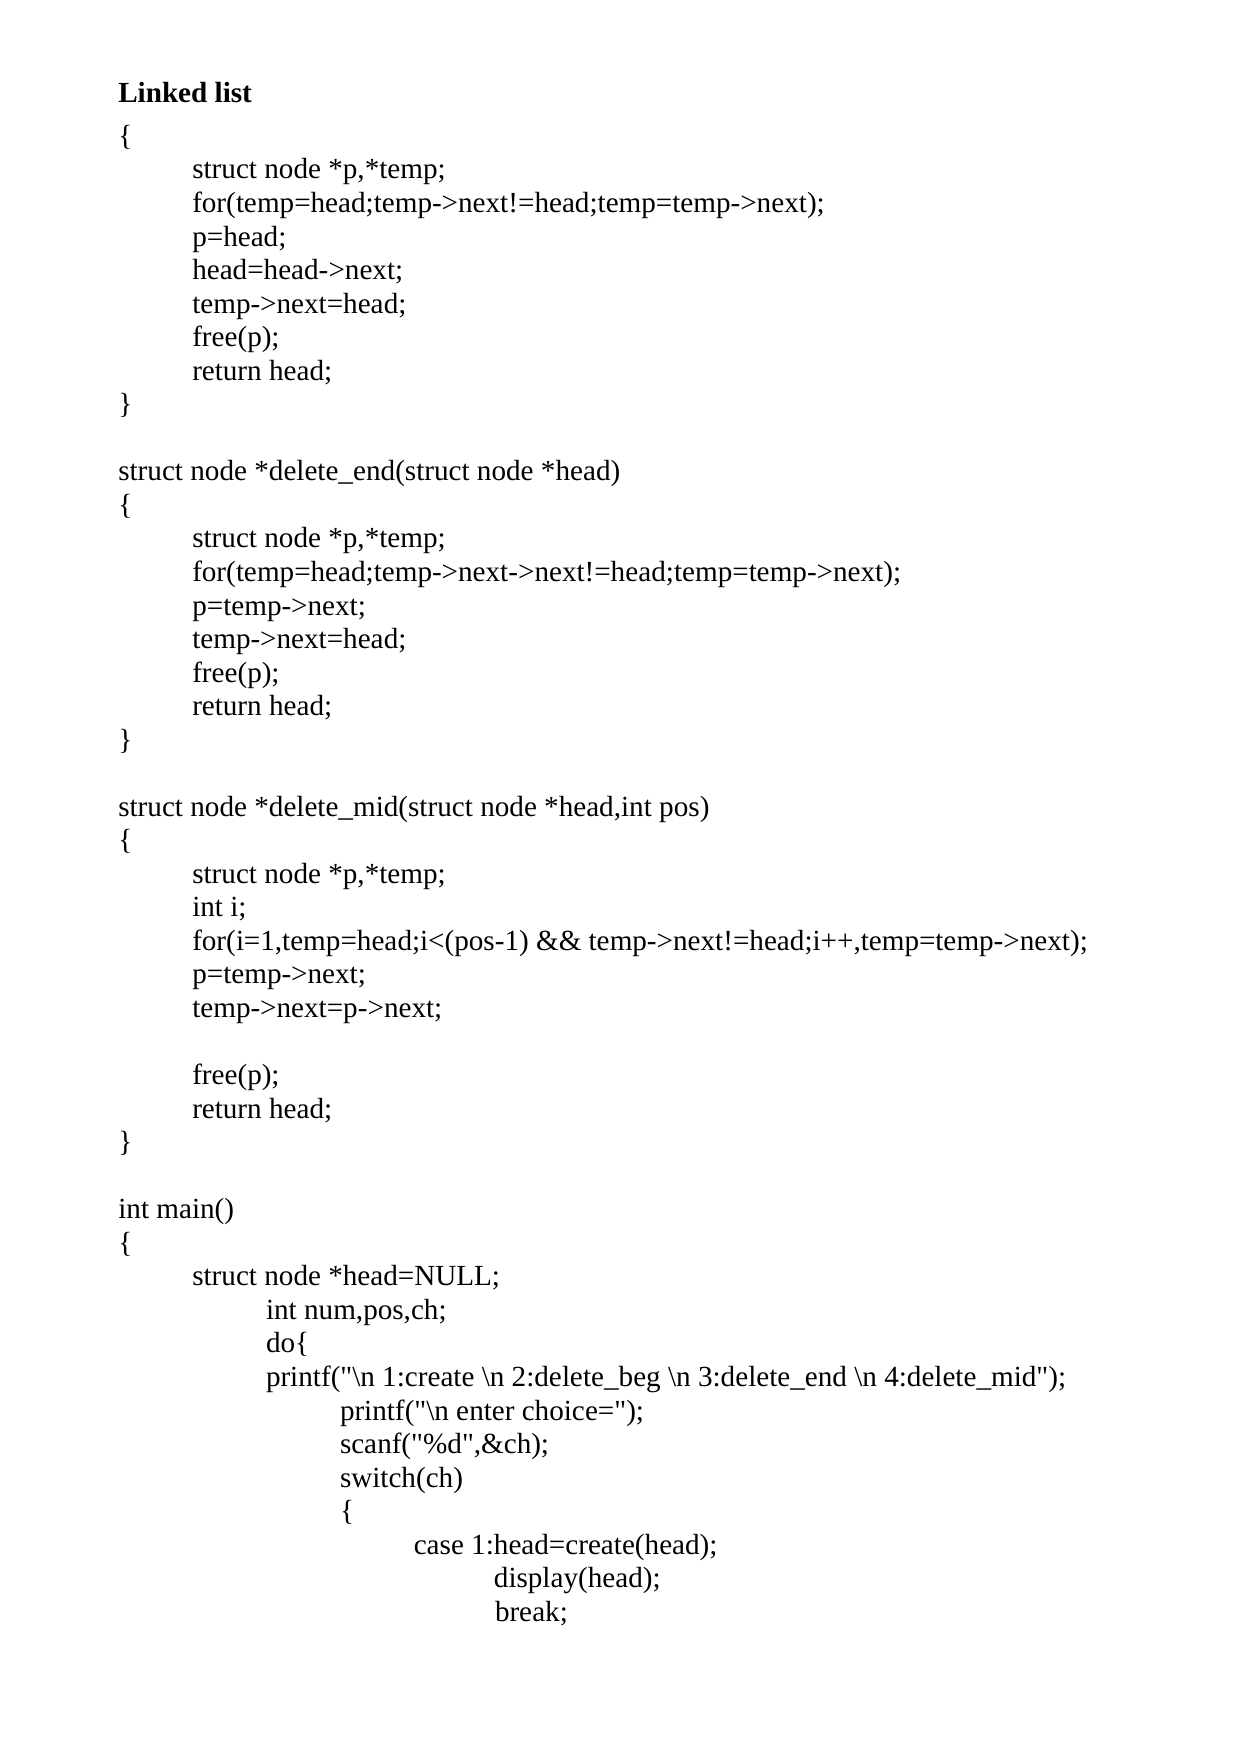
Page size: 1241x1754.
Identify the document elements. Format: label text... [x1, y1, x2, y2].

text { [118, 822, 1122, 856]
text display(head); [118, 1560, 1122, 1594]
text break; [118, 1594, 1122, 1627]
text free(p); [118, 1057, 1122, 1091]
text head=head->next; [118, 252, 1122, 286]
text temp->next=head; [118, 621, 1122, 655]
text do{ [118, 1326, 1122, 1359]
text { [118, 487, 1122, 521]
text struct node *delete_end(struct node *head) [118, 453, 1122, 487]
text int i; [118, 889, 1122, 923]
text struct node *p,*temp; [118, 856, 1122, 889]
text printf("\n enter choice="); [118, 1393, 1122, 1426]
text } [118, 1124, 1122, 1158]
text p=temp->next; [118, 588, 1122, 621]
text for(i=1,temp=head;i<(pos-1) && temp->next!=head;i++,temp=temp->next); [118, 923, 1122, 957]
text return head; [118, 688, 1122, 722]
text struct node *delete_mid(struct node *head,int pos) [118, 789, 1122, 822]
text int num,pos,ch; [118, 1292, 1122, 1326]
text return head; [118, 1091, 1122, 1124]
text temp->next=p->next; [118, 990, 1122, 1024]
text int main() [118, 1191, 1122, 1225]
text scanf("%d",&ch); [118, 1426, 1122, 1460]
text } [118, 386, 1122, 420]
text } [118, 722, 1122, 755]
text printf("\n 1:create \n 2:delete_beg \n 3:delete_end \n 4:delete_mid"); [118, 1359, 1122, 1393]
text { [118, 1225, 1122, 1258]
text case 1:head=create(head); [118, 1527, 1122, 1560]
text p=head; [118, 219, 1122, 252]
text for(temp=head;temp->next!=head;temp=temp->next); [118, 185, 1122, 219]
text free(p); [118, 319, 1122, 353]
text { [118, 1493, 1122, 1527]
text return head; [118, 353, 1122, 386]
text p=temp->next; [118, 957, 1122, 990]
text switch(ch) [118, 1460, 1122, 1493]
text struct node *p,*temp; [118, 152, 1122, 185]
text temp->next=head; [118, 286, 1122, 319]
text struct node *head=NULL; [118, 1258, 1122, 1292]
text free(p); [118, 655, 1122, 688]
text for(temp=head;temp->next->next!=head;temp=temp->next); [118, 554, 1122, 588]
text struct node *p,*temp; [118, 521, 1122, 554]
text { [118, 118, 1122, 152]
